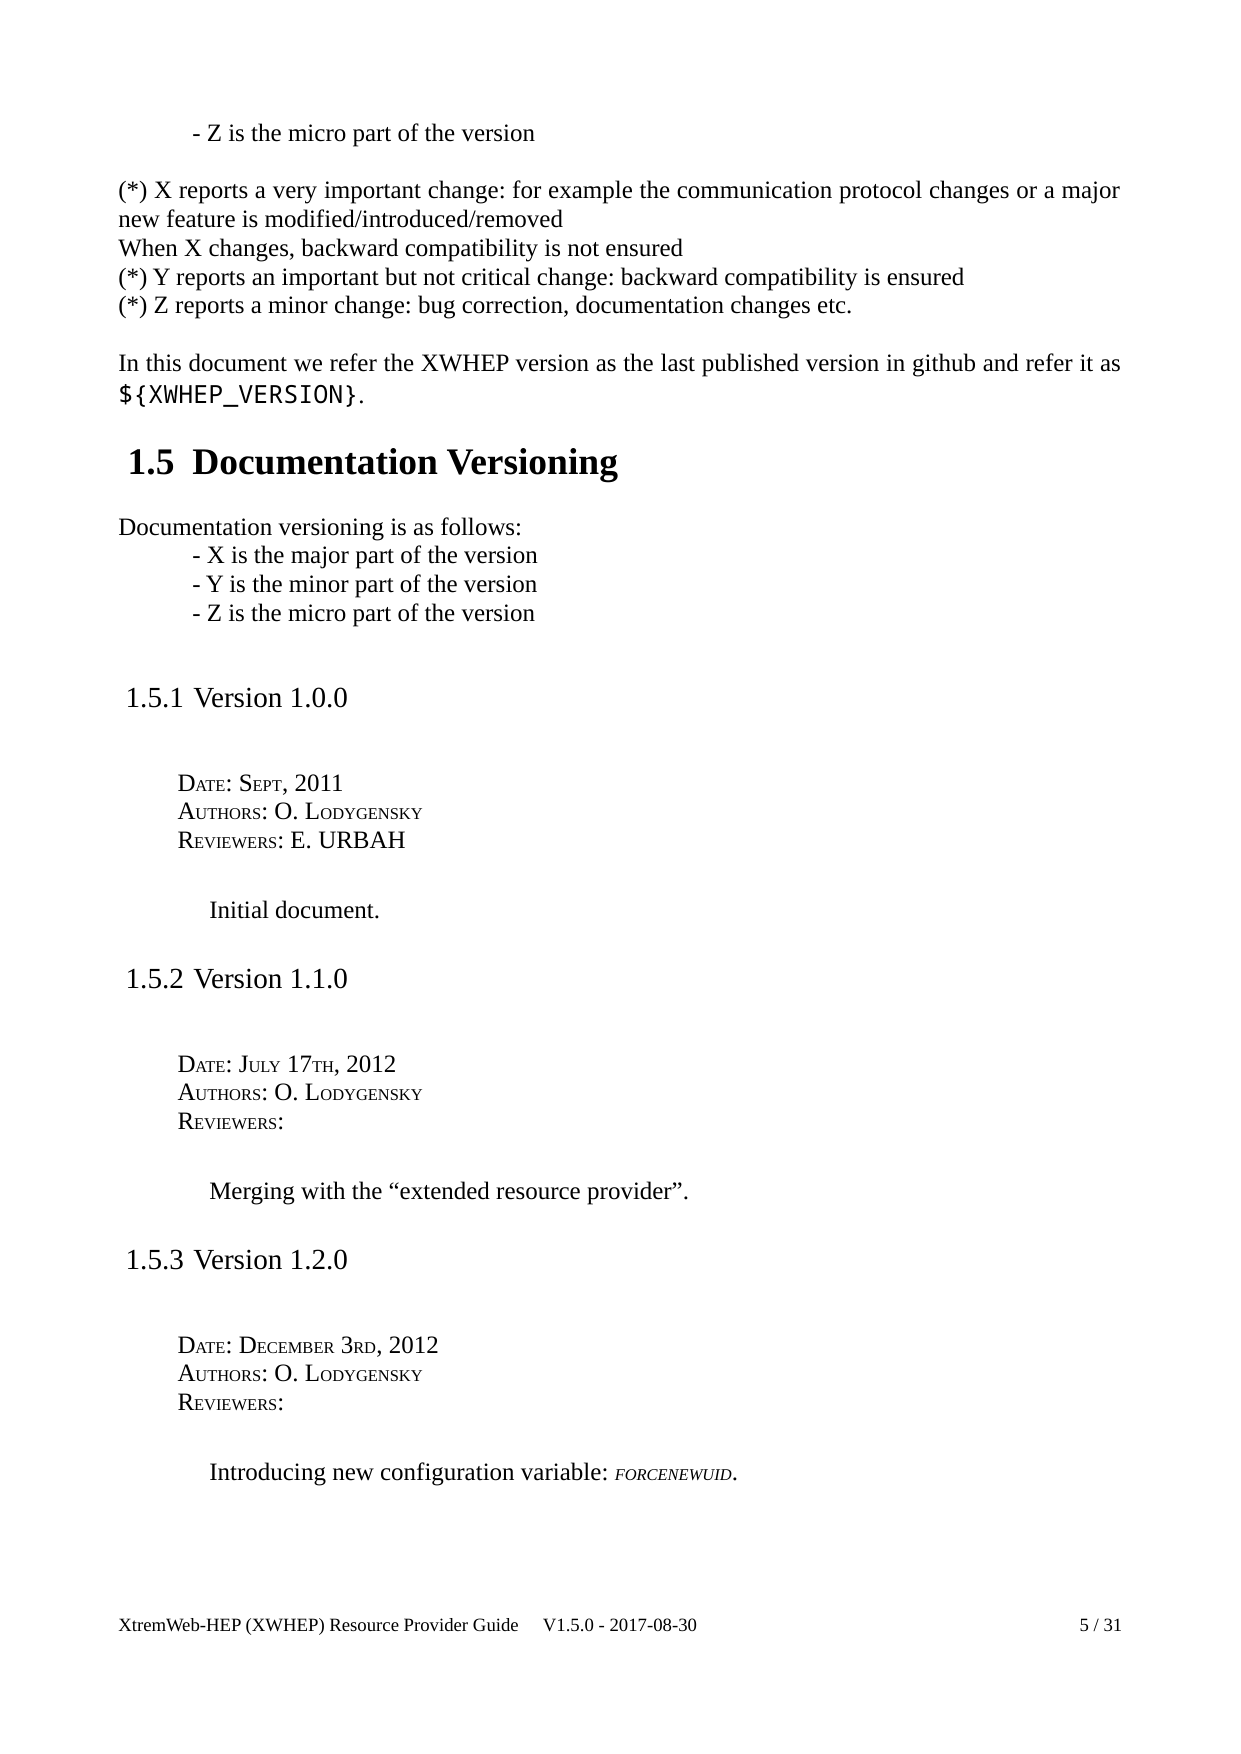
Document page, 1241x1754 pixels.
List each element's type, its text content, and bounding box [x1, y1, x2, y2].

text Reviewers: [177, 1387, 1122, 1416]
subtitle Documentation Versioning [118, 440, 1122, 483]
text Documentation versioning is as follows: [118, 512, 1122, 540]
text Reviewers: E. URBAH [177, 825, 1122, 854]
text (*) X reports a very important change: for example the communication protocol changes or a major new feature is modified/introduced/removed [118, 176, 1122, 233]
text - Y is the minor part of the version [118, 569, 1122, 598]
subtitle Version 1.0.0 [118, 680, 1122, 714]
text Reviewers: [177, 1106, 1122, 1135]
text Introducing new configuration variable: forcenewuid. [209, 1457, 1035, 1486]
text Date: Sept, 2011 [177, 768, 1122, 796]
subtitle Version 1.2.0 [118, 1242, 1122, 1276]
text Initial document. [209, 895, 1035, 924]
text Date: December 3rd, 2012 [177, 1330, 1122, 1358]
text Authors: O. Lodygensky [177, 1358, 1122, 1387]
text Date: July 17th, 2012 [177, 1049, 1122, 1077]
text (*) Y reports an important but not critical change: backward compatibility is ensured [118, 262, 1122, 291]
text When X changes, backward compatibility is not ensured [118, 233, 1122, 262]
text Authors: O. Lodygensky [177, 1077, 1122, 1106]
text (*) Z reports a minor change: bug correction, documentation changes etc. [118, 291, 1122, 319]
text - Z is the micro part of the version [118, 118, 1122, 147]
text - Z is the micro part of the version [118, 598, 1122, 627]
text - X is the major part of the version [118, 540, 1122, 569]
text Merging with the “extended resource provider”. [209, 1176, 1035, 1205]
subtitle Version 1.1.0 [118, 961, 1122, 995]
text Authors: O. Lodygensky [177, 796, 1122, 825]
text In this document we refer the XWHEP version as the last published version in github and refer it as ${XWHEP_VERSION}. [118, 348, 1122, 411]
